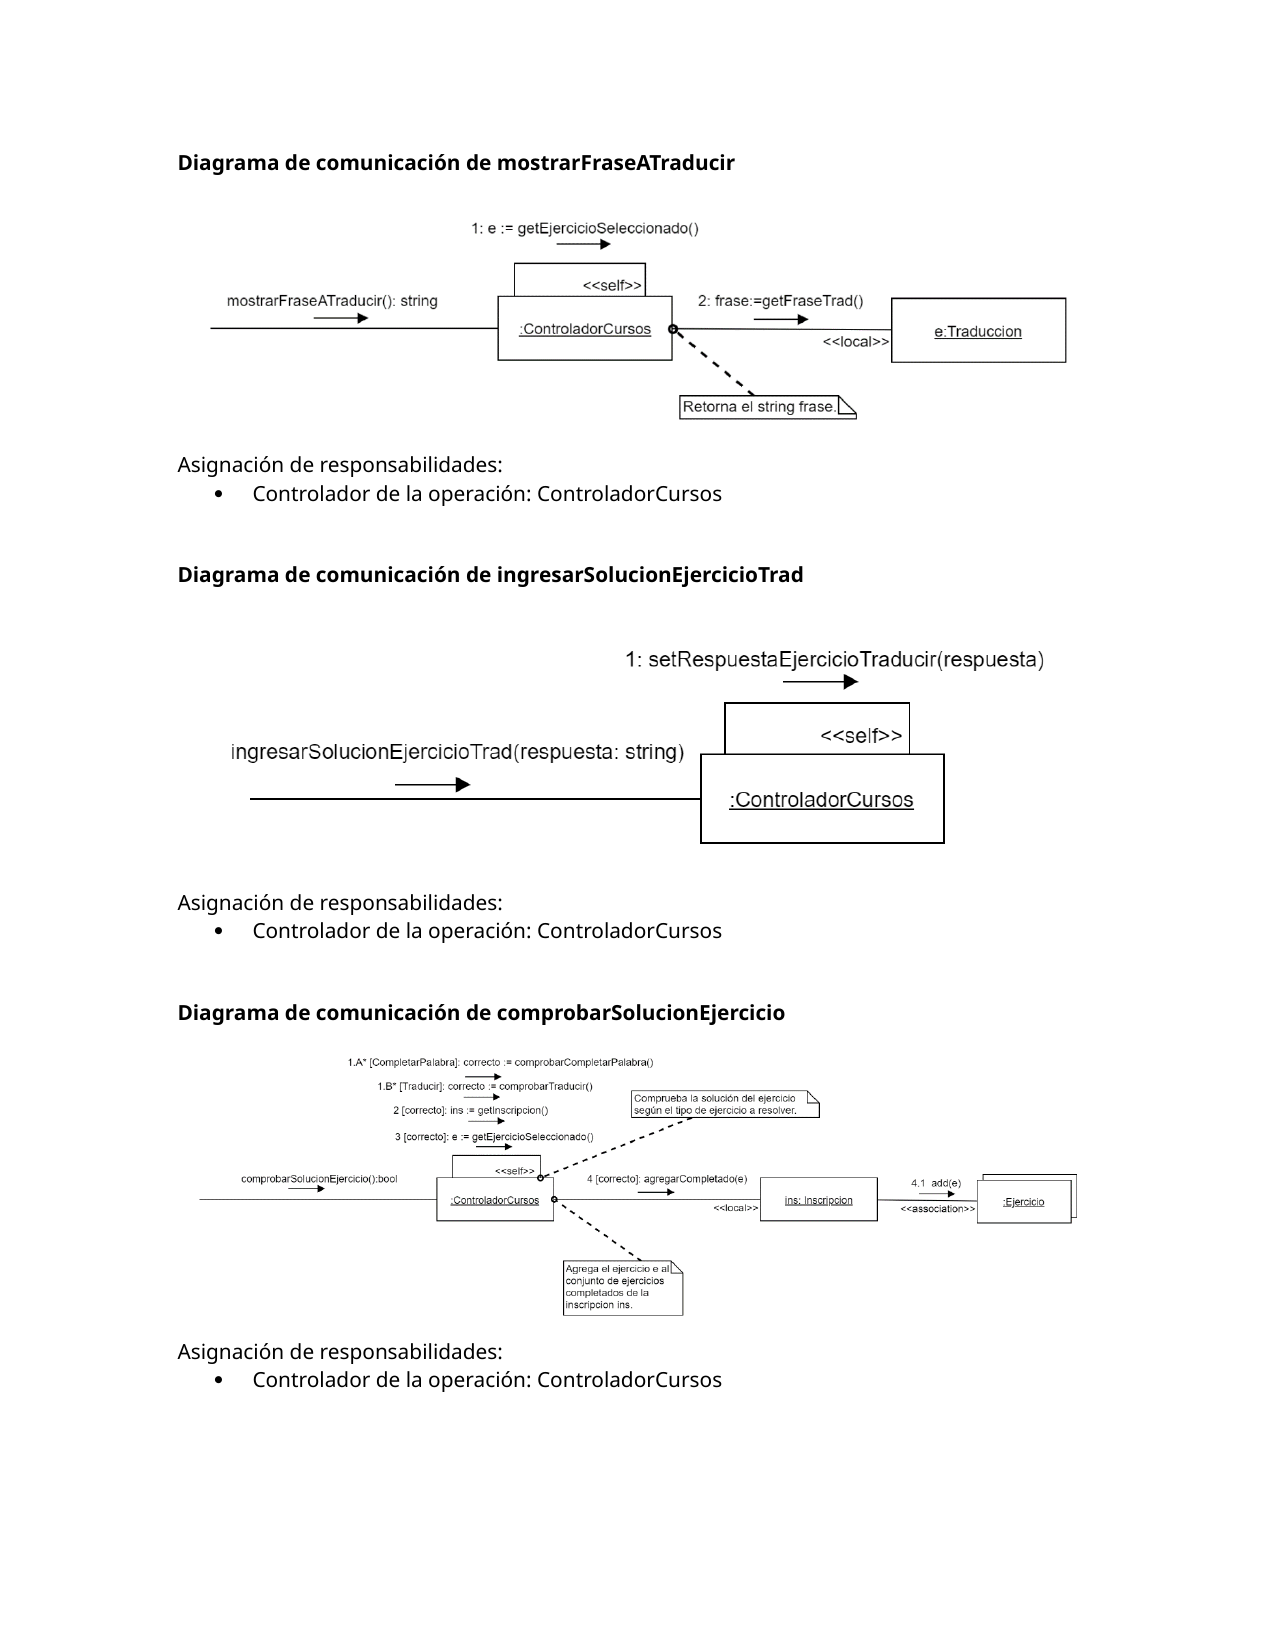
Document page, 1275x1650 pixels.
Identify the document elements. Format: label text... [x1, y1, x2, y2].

list Controlador de la operación: ControladorCursos [215, 1365, 1098, 1394]
text Asignación de responsabilidades: [177, 451, 1098, 479]
text Asignación de responsabilidades: [177, 888, 1098, 916]
list Controlador de la operación: ControladorCursos [215, 479, 1098, 507]
subtitle Diagrama de comunicación de ingresarSolucionEjercicioTrad [177, 561, 1098, 589]
subtitle Diagrama de comunicación de mostrarFraseATraducir [177, 148, 1098, 176]
text Asignación de responsabilidades: [177, 1337, 1098, 1365]
list Controlador de la operación: ControladorCursos [215, 916, 1098, 945]
subtitle Diagrama de comunicación de comprobarSolucionEjercicio [177, 998, 1098, 1027]
